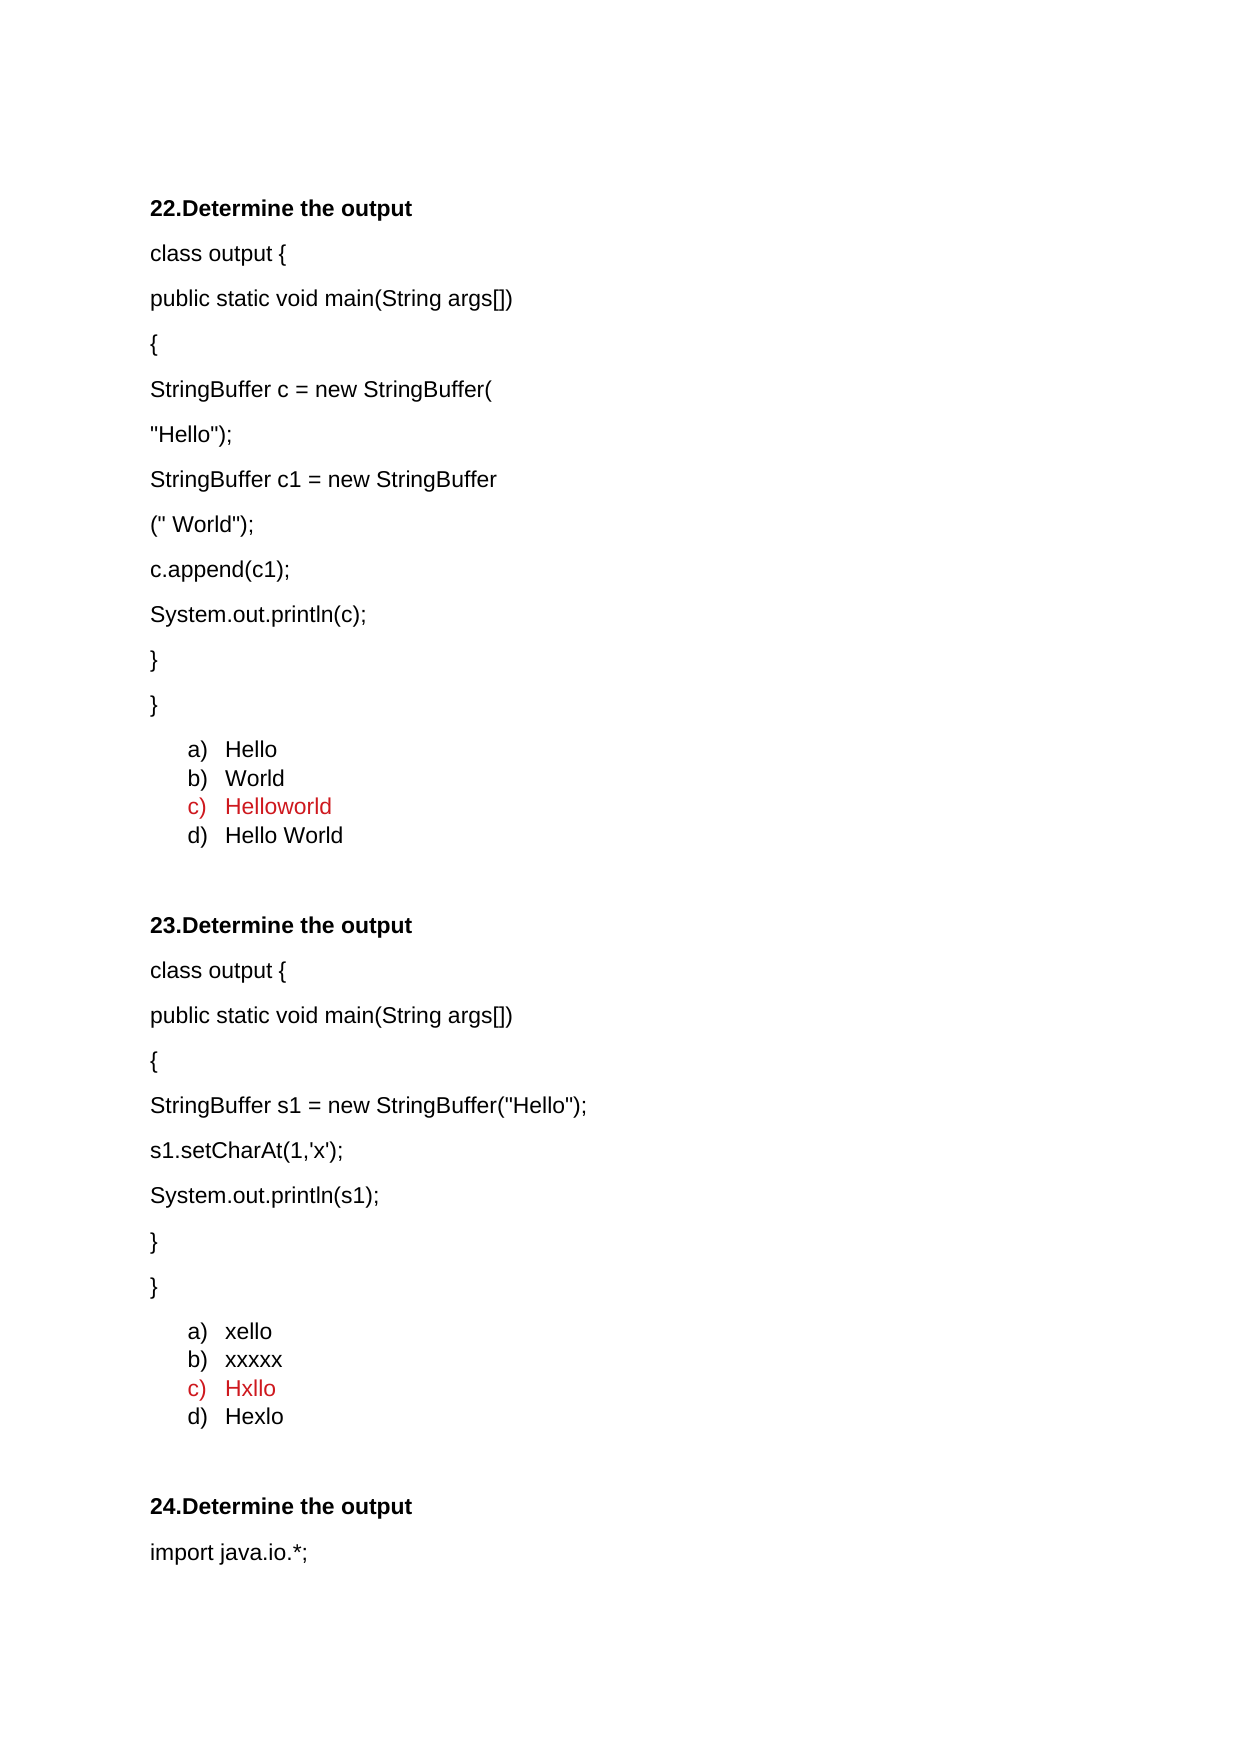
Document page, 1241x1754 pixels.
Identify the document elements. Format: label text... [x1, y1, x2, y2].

list Helloworld [187, 793, 1090, 819]
text System.out.println(s1); [150, 1182, 1090, 1209]
text { [150, 330, 1090, 357]
text import java.io.*; [150, 1538, 1090, 1565]
text public static void main(String args[]) [150, 285, 1090, 312]
text StringBuffer s1 = new StringBuffer("Hello"); [150, 1092, 1090, 1119]
list Hexlo [187, 1403, 1090, 1429]
text StringBuffer c = new StringBuffer( [150, 376, 1090, 402]
text class output { [150, 240, 1090, 267]
list Hxllo [187, 1375, 1090, 1401]
list Hello [187, 736, 1090, 763]
text s1.setCharAt(1,'x'); [150, 1137, 1090, 1164]
list xello [187, 1318, 1090, 1344]
text "Hello"); [150, 421, 1090, 447]
list World [187, 765, 1090, 791]
text } [150, 691, 1090, 718]
text 22.Determine the output [150, 195, 1090, 221]
text } [150, 646, 1090, 672]
list xxxxx [187, 1346, 1090, 1373]
text } [150, 1228, 1090, 1254]
text } [150, 1273, 1090, 1299]
text 23.Determine the output [150, 912, 1090, 938]
text System.out.println(c); [150, 601, 1090, 627]
text StringBuffer c1 = new StringBuffer [150, 466, 1090, 492]
text { [150, 1047, 1090, 1073]
text class output { [150, 957, 1090, 983]
text (" World"); [150, 511, 1090, 537]
text c.append(c1); [150, 556, 1090, 582]
text public static void main(String args[]) [150, 1002, 1090, 1028]
text 24.Determine the output [150, 1493, 1090, 1520]
list Hello World [187, 822, 1090, 848]
